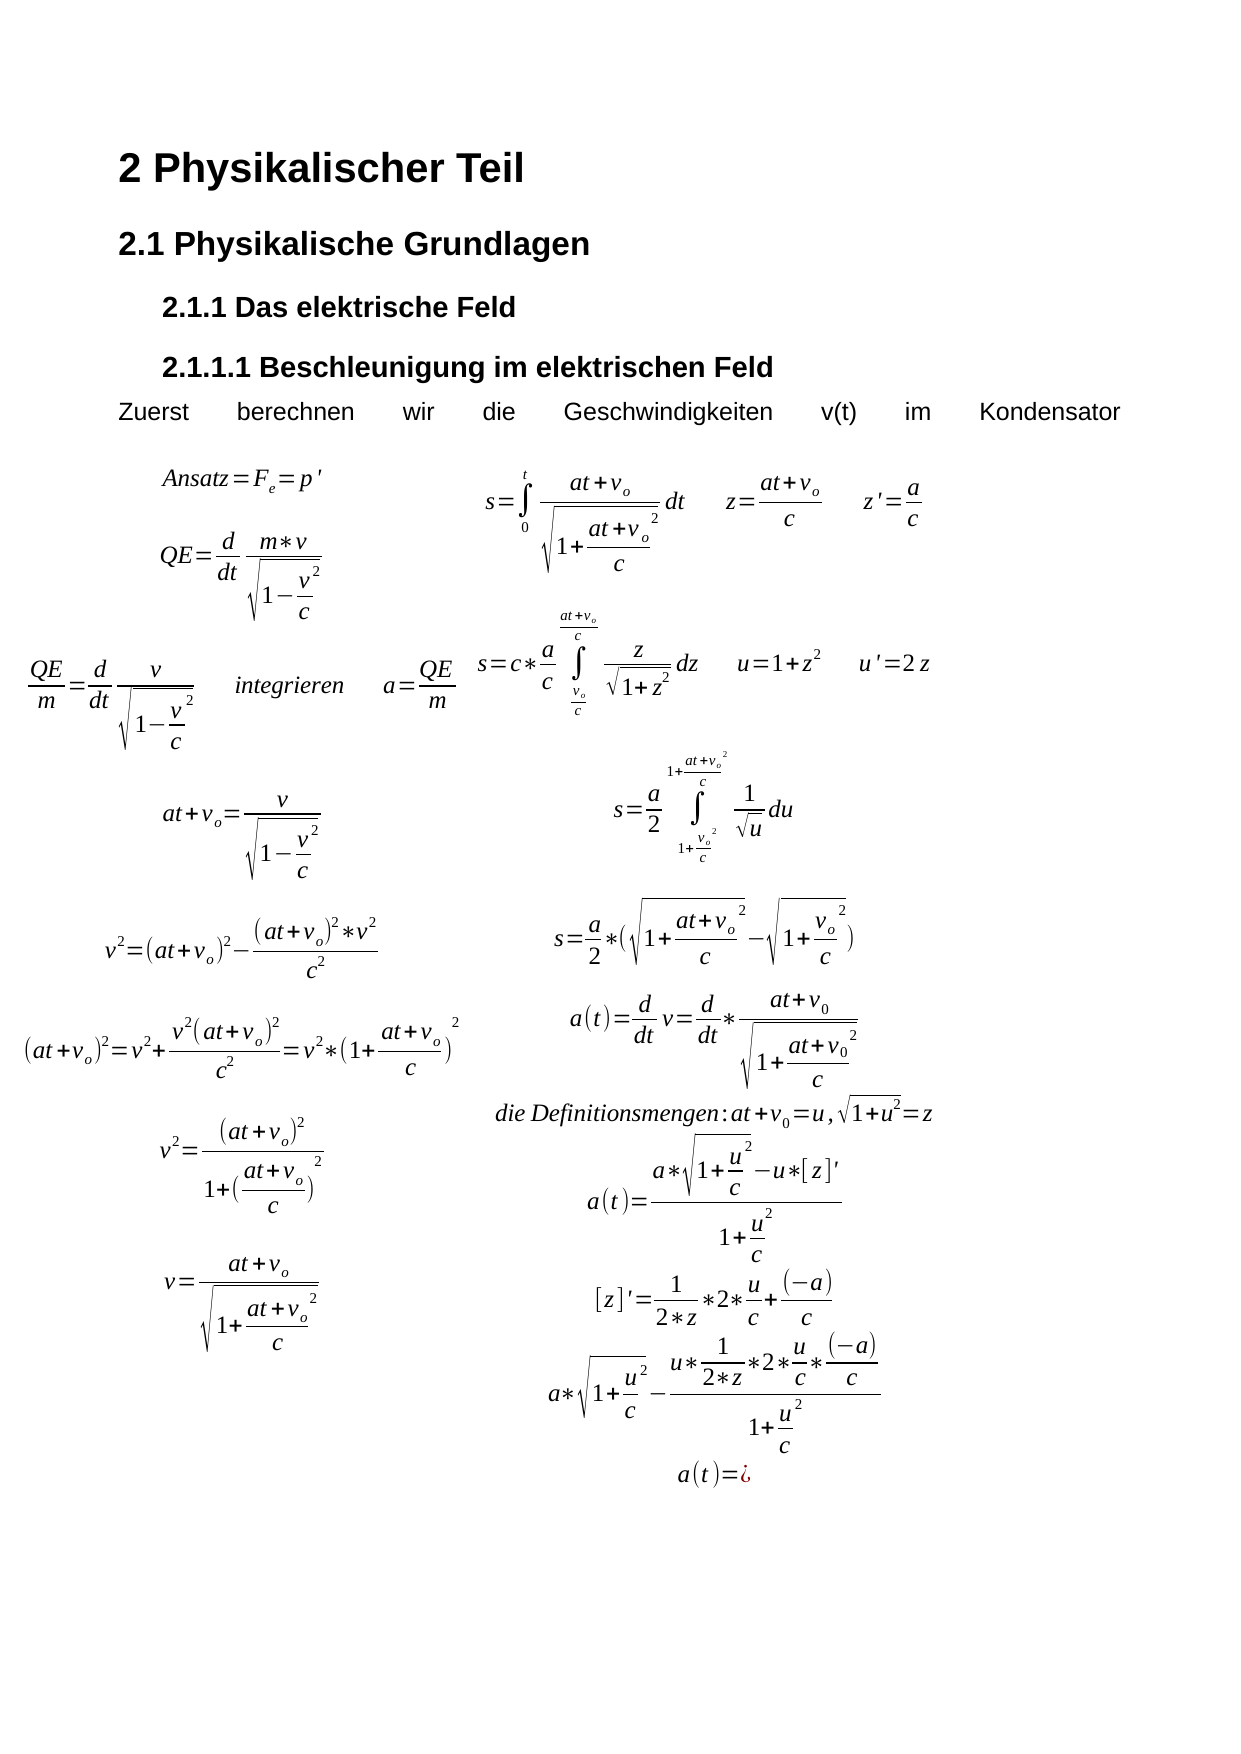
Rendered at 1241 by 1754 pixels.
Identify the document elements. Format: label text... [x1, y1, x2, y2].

subtitle 2.1 Physikalische Grundlagen [118, 224, 1122, 263]
subtitle 2 Physikalischer Teil [118, 143, 1122, 191]
subtitle 2.1.1.1 Beschleunigung im elektrischen Feld [162, 351, 1122, 384]
subtitle 2.1.1 Das elektrische Feld [162, 290, 1122, 323]
text Zuerst berechnen wir die Geschwindigkeiten v(t) im Kondensator [118, 397, 1122, 1489]
